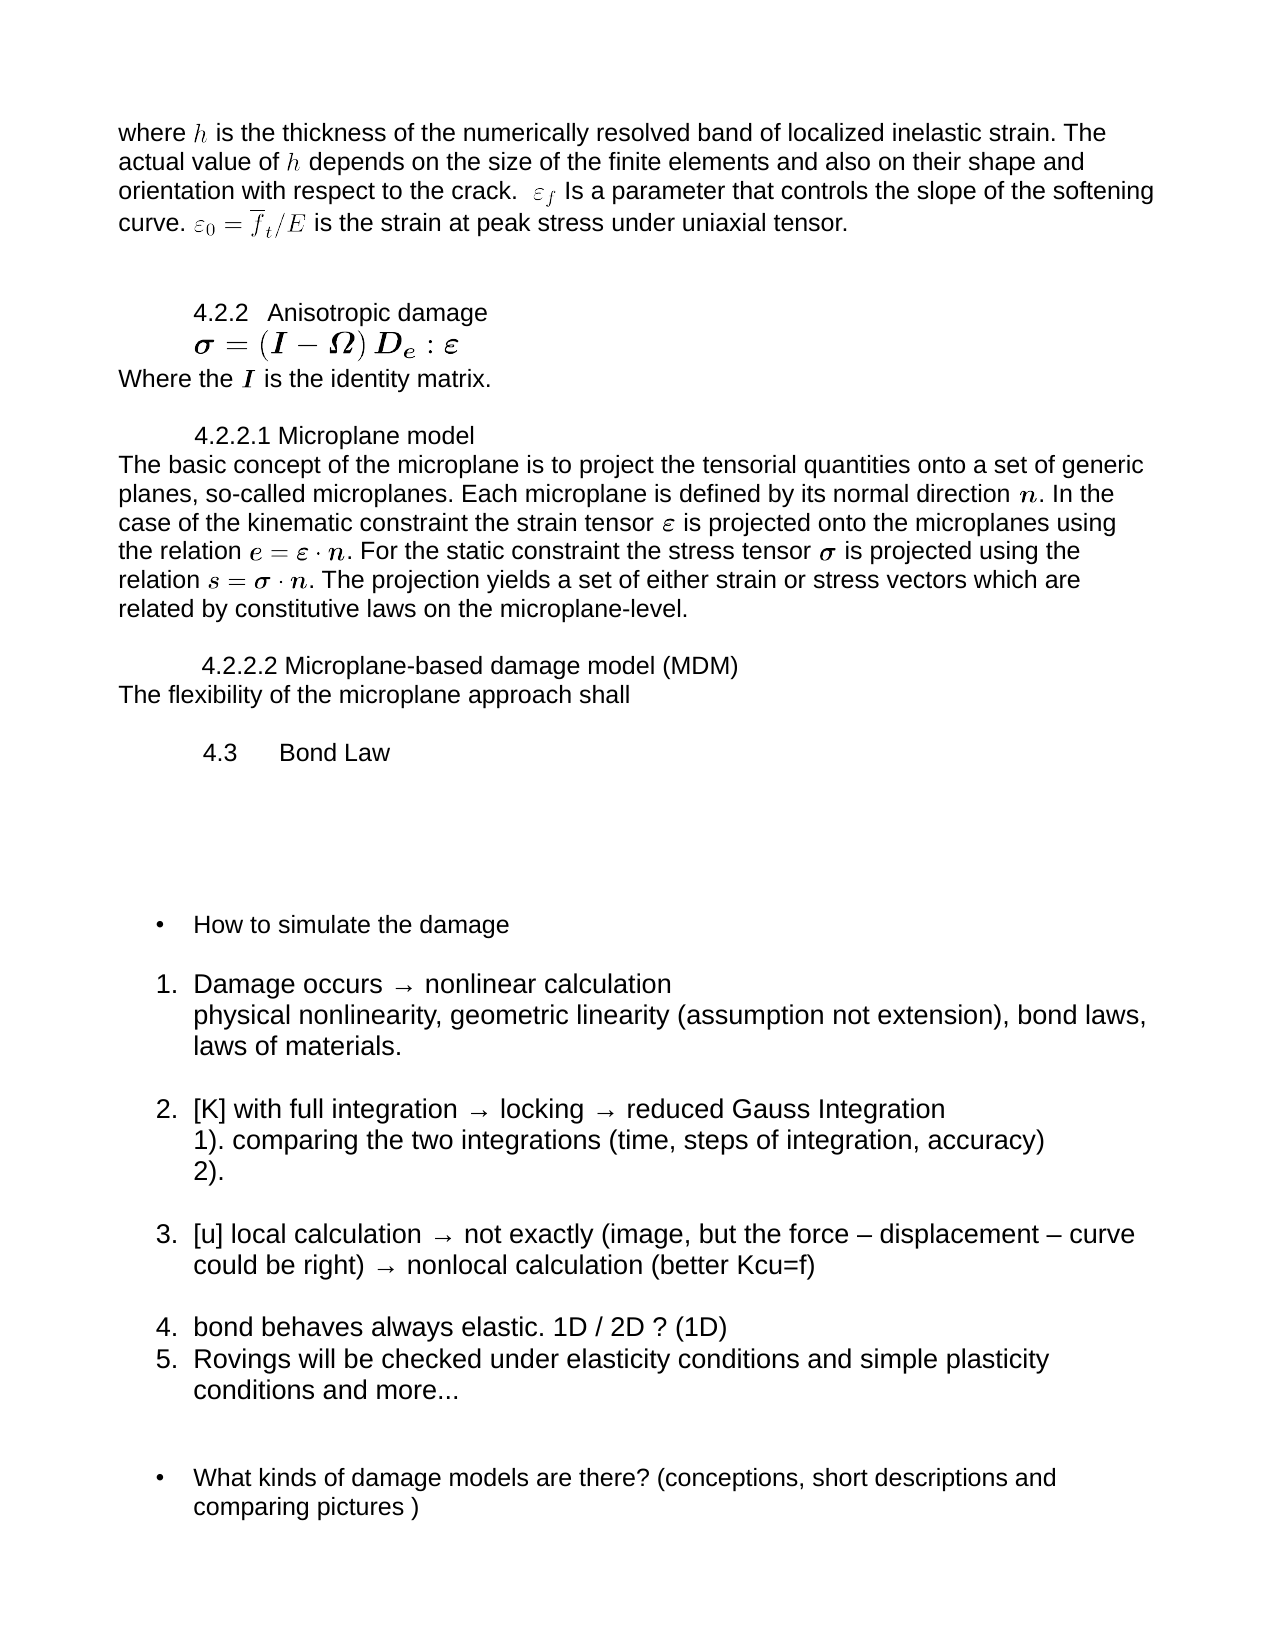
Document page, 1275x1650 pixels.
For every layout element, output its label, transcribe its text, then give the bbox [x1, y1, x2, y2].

list Damage occurs → nonlinear calculation [156, 968, 1157, 999]
picture [286, 151, 302, 174]
text The basic concept of the microplane is to project the tensorial quantities onto a set of generic planes, so-called microplanes. Each microplane is defined by its normal direction . In the case of the kinematic constraint the strain tensor is projected onto the microplanes using the relation . For the static constraint the stress tensor is projected using the relation . The projection yields a set of either strain or stress vectors which are related by constitutive laws on the microplane-level. [118, 450, 1157, 622]
list [u] local calculation → not exactly (image, but the force – displacement – curve could be right) → nonlocal calculation (better Kcu=f) [156, 1218, 1157, 1280]
picture [248, 545, 347, 564]
picture [661, 517, 677, 535]
list 4.2.2 Anisotropic damage [156, 297, 1157, 326]
picture [532, 185, 558, 208]
list physical nonlinearity, geometric linearity (assumption not extension), bond laws, laws of materials. [156, 999, 1157, 1061]
picture [240, 368, 257, 391]
picture [1018, 488, 1039, 506]
list 1). comparing the two integrations (time, steps of integration, accuracy) [156, 1124, 1157, 1155]
text The flexibility of the microplane approach shall [118, 680, 1157, 709]
list Rovings will be checked under elasticity conditions and simple plasticity conditions and more... [156, 1343, 1157, 1405]
list 4.3 Bond Law [118, 737, 1157, 766]
list 2). [156, 1155, 1157, 1186]
picture [193, 122, 209, 146]
picture [193, 207, 307, 240]
picture [193, 326, 460, 364]
list [K] with full integration → locking → reduced Gauss Integration [156, 1093, 1157, 1124]
list bond behaves always elastic. 1D / 2D ? (1D) [156, 1311, 1157, 1343]
text 4.2.2.2 Microplane-based damage model (MDM) [118, 651, 1157, 680]
list Where the is the identity matrix. 4.2.2.1 Microplane model [118, 364, 1157, 450]
list What kinds of damage models are there? (conceptions, short descriptions and comparing pictures ) [156, 1463, 1157, 1520]
text where is the thickness of the numerically resolved band of localized inelastic strain. The actual value of depends on the size of the finite elements and also on their shape and orientation with respect to the crack. Is a parameter that controls the slope of the softening curve. is the strain at peak stress under uniaxial tensor. [118, 118, 1157, 240]
list How to simulate the damage [156, 910, 1157, 939]
picture [207, 574, 309, 592]
picture [818, 545, 838, 564]
